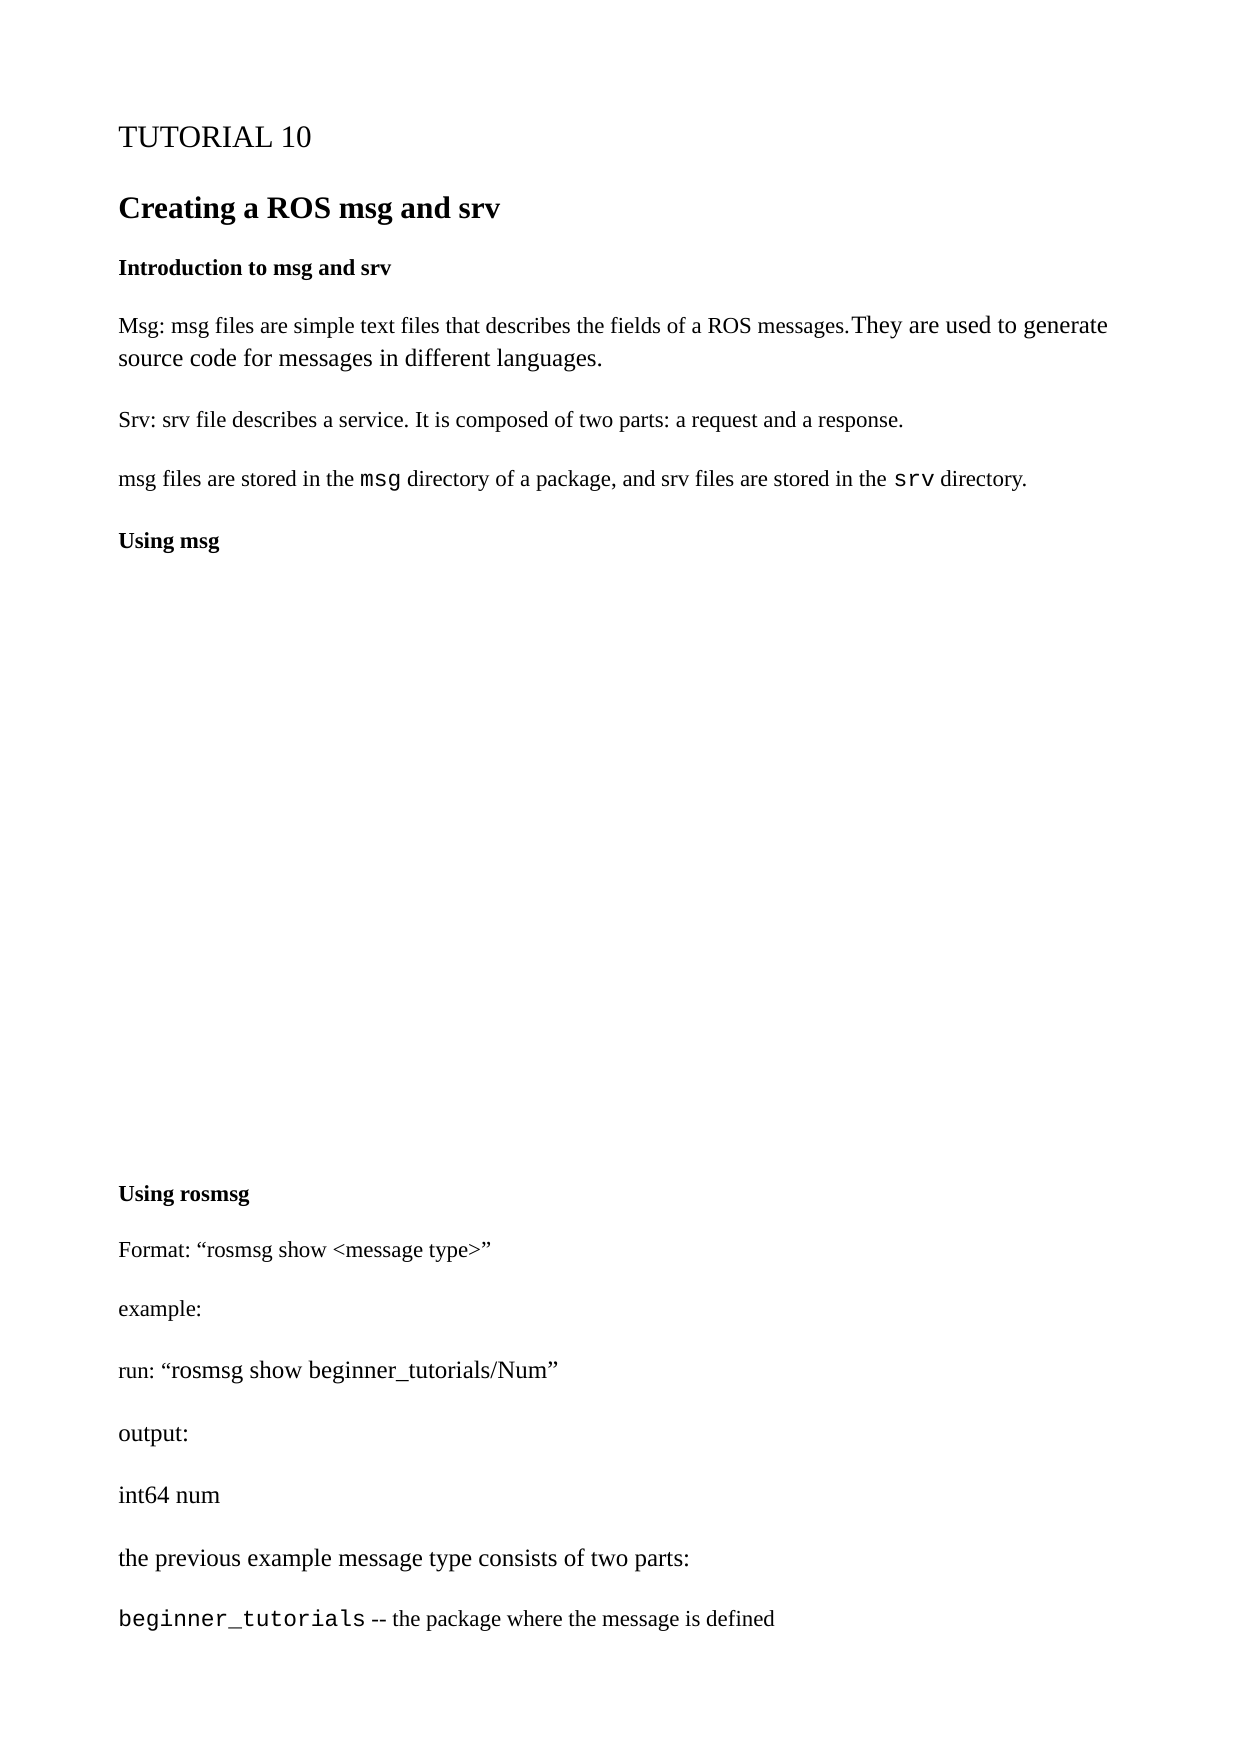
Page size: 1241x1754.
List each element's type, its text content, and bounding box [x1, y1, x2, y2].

text run: “rosmsg show beginner_tutorials/Num” [118, 1355, 1122, 1384]
text the previous example message type consists of two parts: [118, 1543, 1122, 1571]
text msg files are stored in the msg directory of a package, and srv files are stored in the srv directory. [118, 465, 1122, 493]
text beginner_tutorials -- the package where the message is defined [118, 1605, 1122, 1633]
text TUTORIAL 10 [118, 118, 1122, 154]
text output: [118, 1418, 1122, 1446]
subtitle Using rosmsg [118, 1180, 1122, 1206]
subtitle Creating a ROS msg and srv [118, 189, 1122, 225]
text int64 num [118, 1480, 1122, 1509]
text Format: “rosmsg show <message type>” [118, 1236, 1122, 1262]
text Msg: msg files are simple text files that describes the fields of a ROS messages.They are used to generate source code for messages in different languages. [118, 310, 1122, 372]
subtitle Introduction to msg and srv [118, 254, 1122, 281]
subtitle Using msg [118, 527, 1122, 553]
text Srv: srv file describes a service. It is composed of two parts: a request and a response. [118, 406, 1122, 432]
text example: [118, 1295, 1122, 1322]
